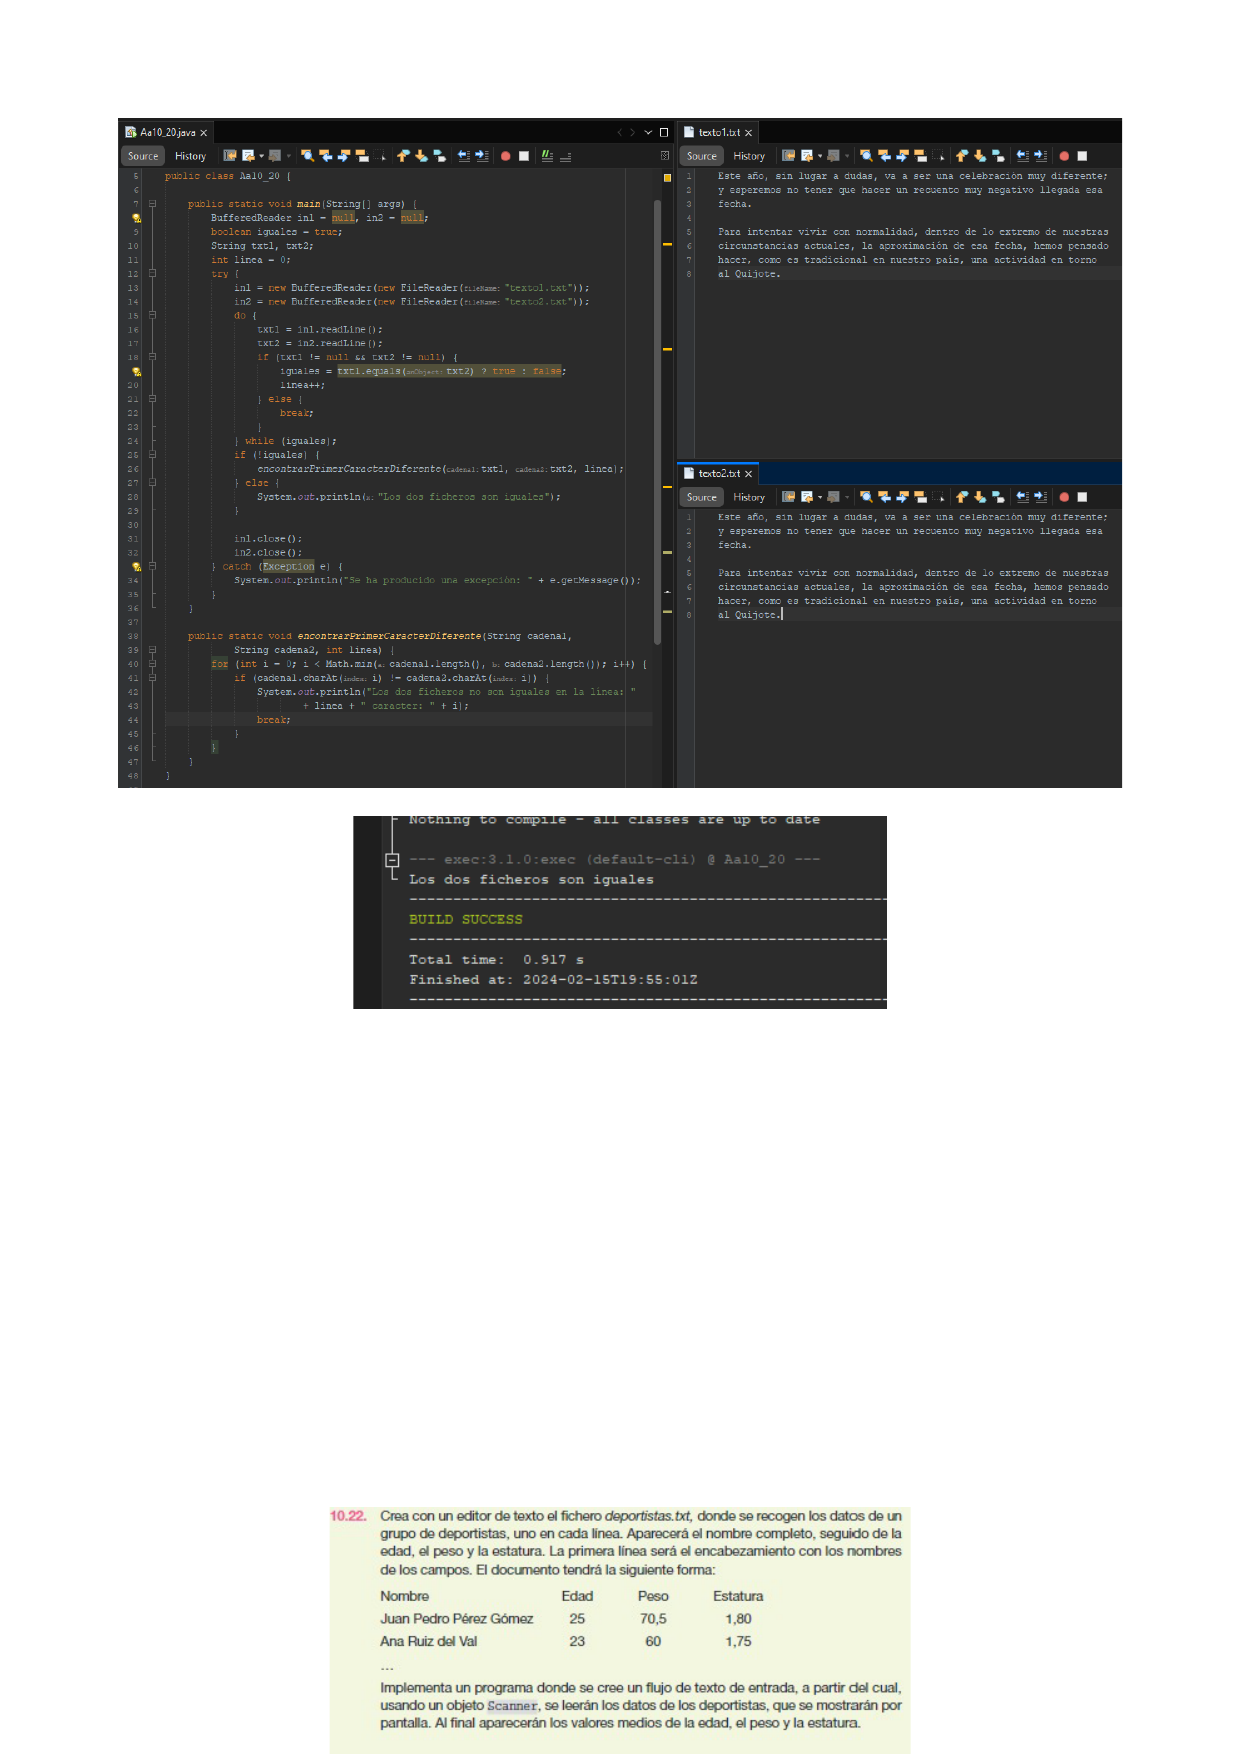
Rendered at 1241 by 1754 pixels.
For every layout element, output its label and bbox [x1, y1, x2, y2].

picture [353, 816, 887, 1009]
picture [118, 118, 1123, 788]
picture [329, 1507, 911, 1754]
